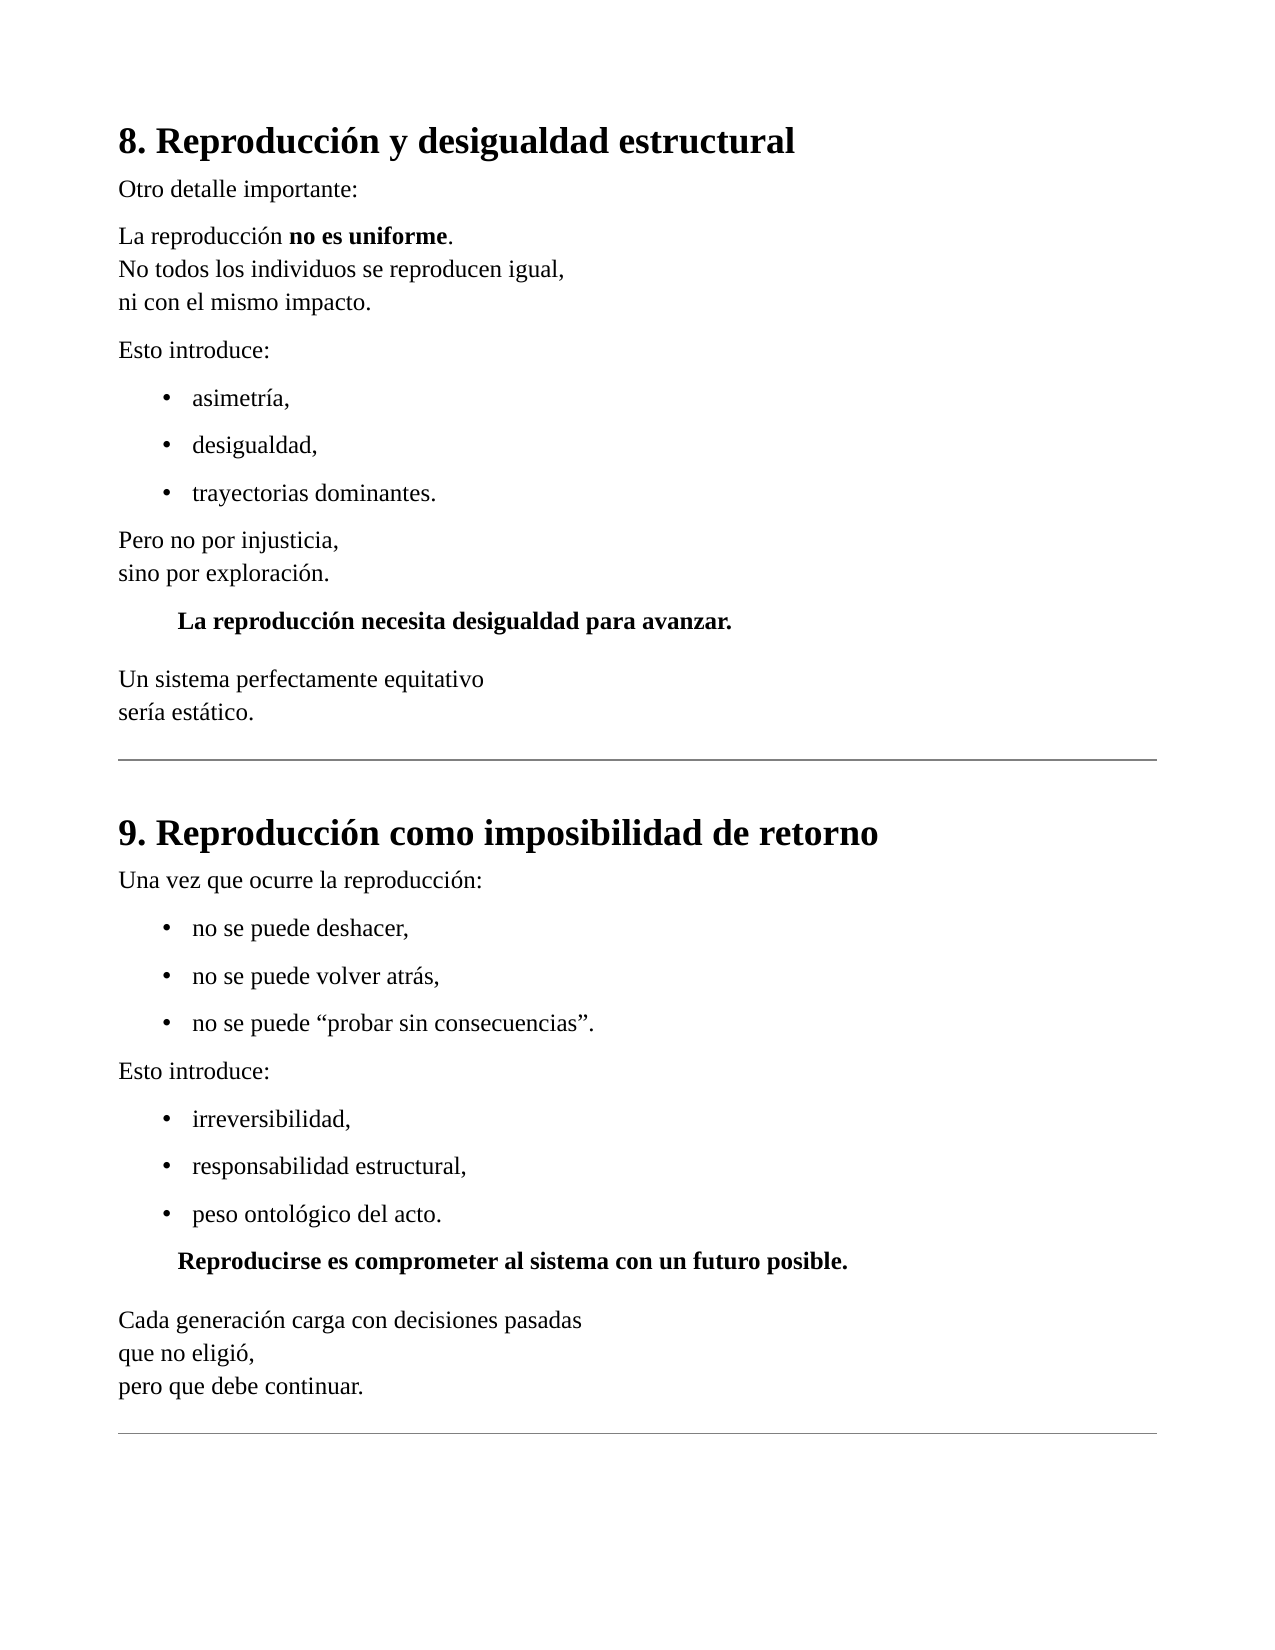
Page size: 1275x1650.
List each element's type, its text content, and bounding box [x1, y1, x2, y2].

text La reproducción no es uniforme. No todos los individuos se reproducen igual, ni con el mismo impacto. [118, 221, 1157, 316]
subtitle 8. Reproducción y desigualdad estructural [118, 118, 1157, 161]
list peso ontológico del acto. [162, 1199, 1157, 1228]
list no se puede volver atrás, [162, 961, 1157, 989]
list no se puede deshacer, [162, 913, 1157, 942]
text Esto introduce: [118, 335, 1157, 364]
text Una vez que ocurre la reproducción: [118, 866, 1157, 894]
list irreversibilidad, [162, 1104, 1157, 1132]
text Cada generación carga con decisiones pasadas que no eligió, pero que debe continuar. [118, 1305, 1157, 1399]
list no se puede “probar sin consecuencias”. [162, 1008, 1157, 1037]
list asimetría, [162, 383, 1157, 411]
subtitle 9. Reproducción como imposibilidad de retorno [118, 810, 1157, 853]
text Reproducirse es comprometer al sistema con un futuro posible. [177, 1246, 1098, 1275]
text Esto introduce: [118, 1056, 1157, 1085]
list trayectorias dominantes. [162, 478, 1157, 507]
text Pero no por injusticia, sino por exploración. [118, 525, 1157, 587]
list responsabilidad estructural, [162, 1151, 1157, 1180]
text Un sistema perfectamente equitativo sería estático. [118, 664, 1157, 726]
list desigualdad, [162, 430, 1157, 459]
text La reproducción necesita desigualdad para avanzar. [177, 606, 1098, 635]
text Otro detalle importante: [118, 174, 1157, 202]
